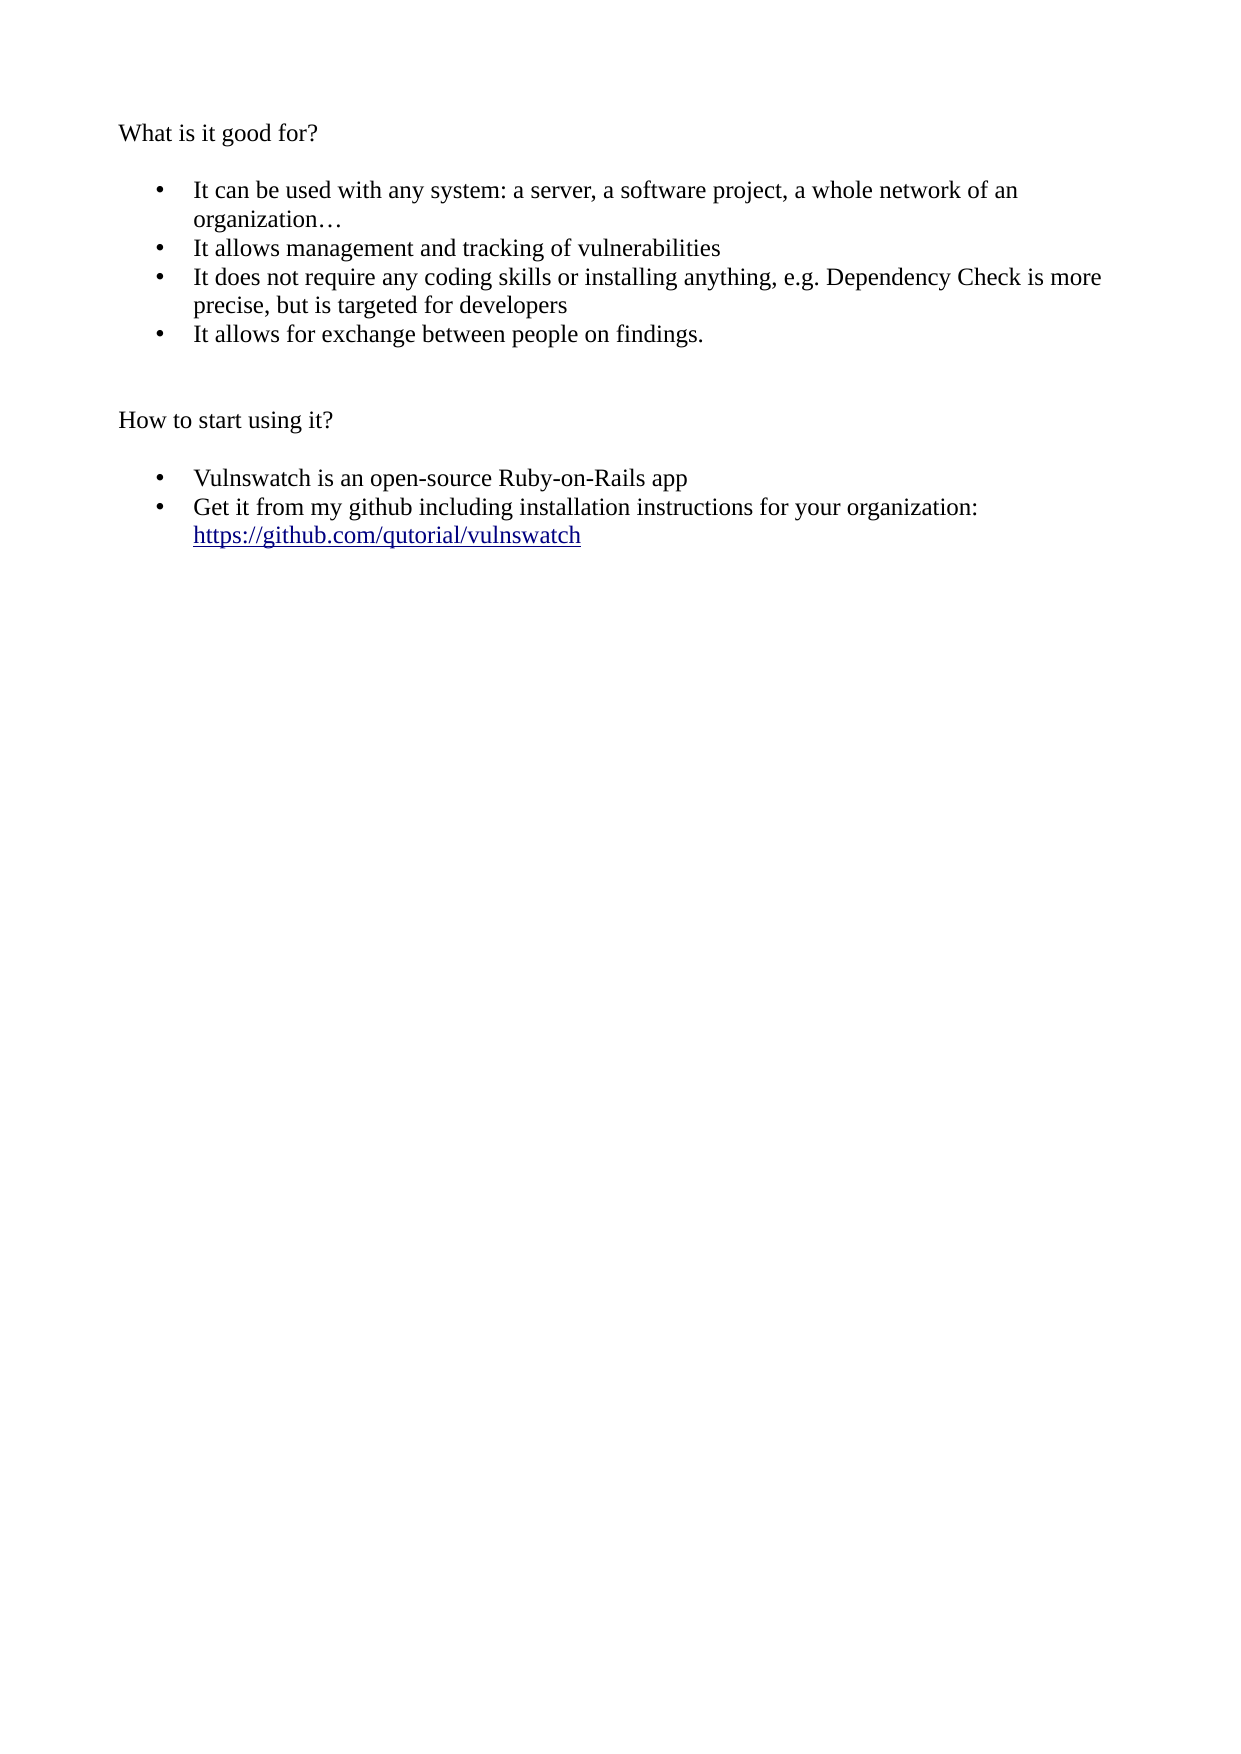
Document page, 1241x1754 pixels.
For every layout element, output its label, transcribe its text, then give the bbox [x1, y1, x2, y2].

list It allows management and tracking of vulnerabilities [156, 233, 1122, 262]
list It allows for exchange between people on findings. [156, 319, 1122, 348]
list Get it from my github including installation instructions for your organization: [156, 492, 1122, 521]
list It can be used with any system: a server, a software project, a whole network of an organization… [156, 176, 1122, 233]
text What is it good for? [118, 118, 1122, 147]
text How to start using it? [118, 406, 1122, 434]
list Vulnswatch is an open-source Ruby-on-Rails app [156, 463, 1122, 492]
list https://github.com/qutorial/vulnswatch [156, 521, 1122, 549]
list It does not require any coding skills or installing anything, e.g. Dependency Check is more precise, but is targeted for developers [156, 262, 1122, 319]
